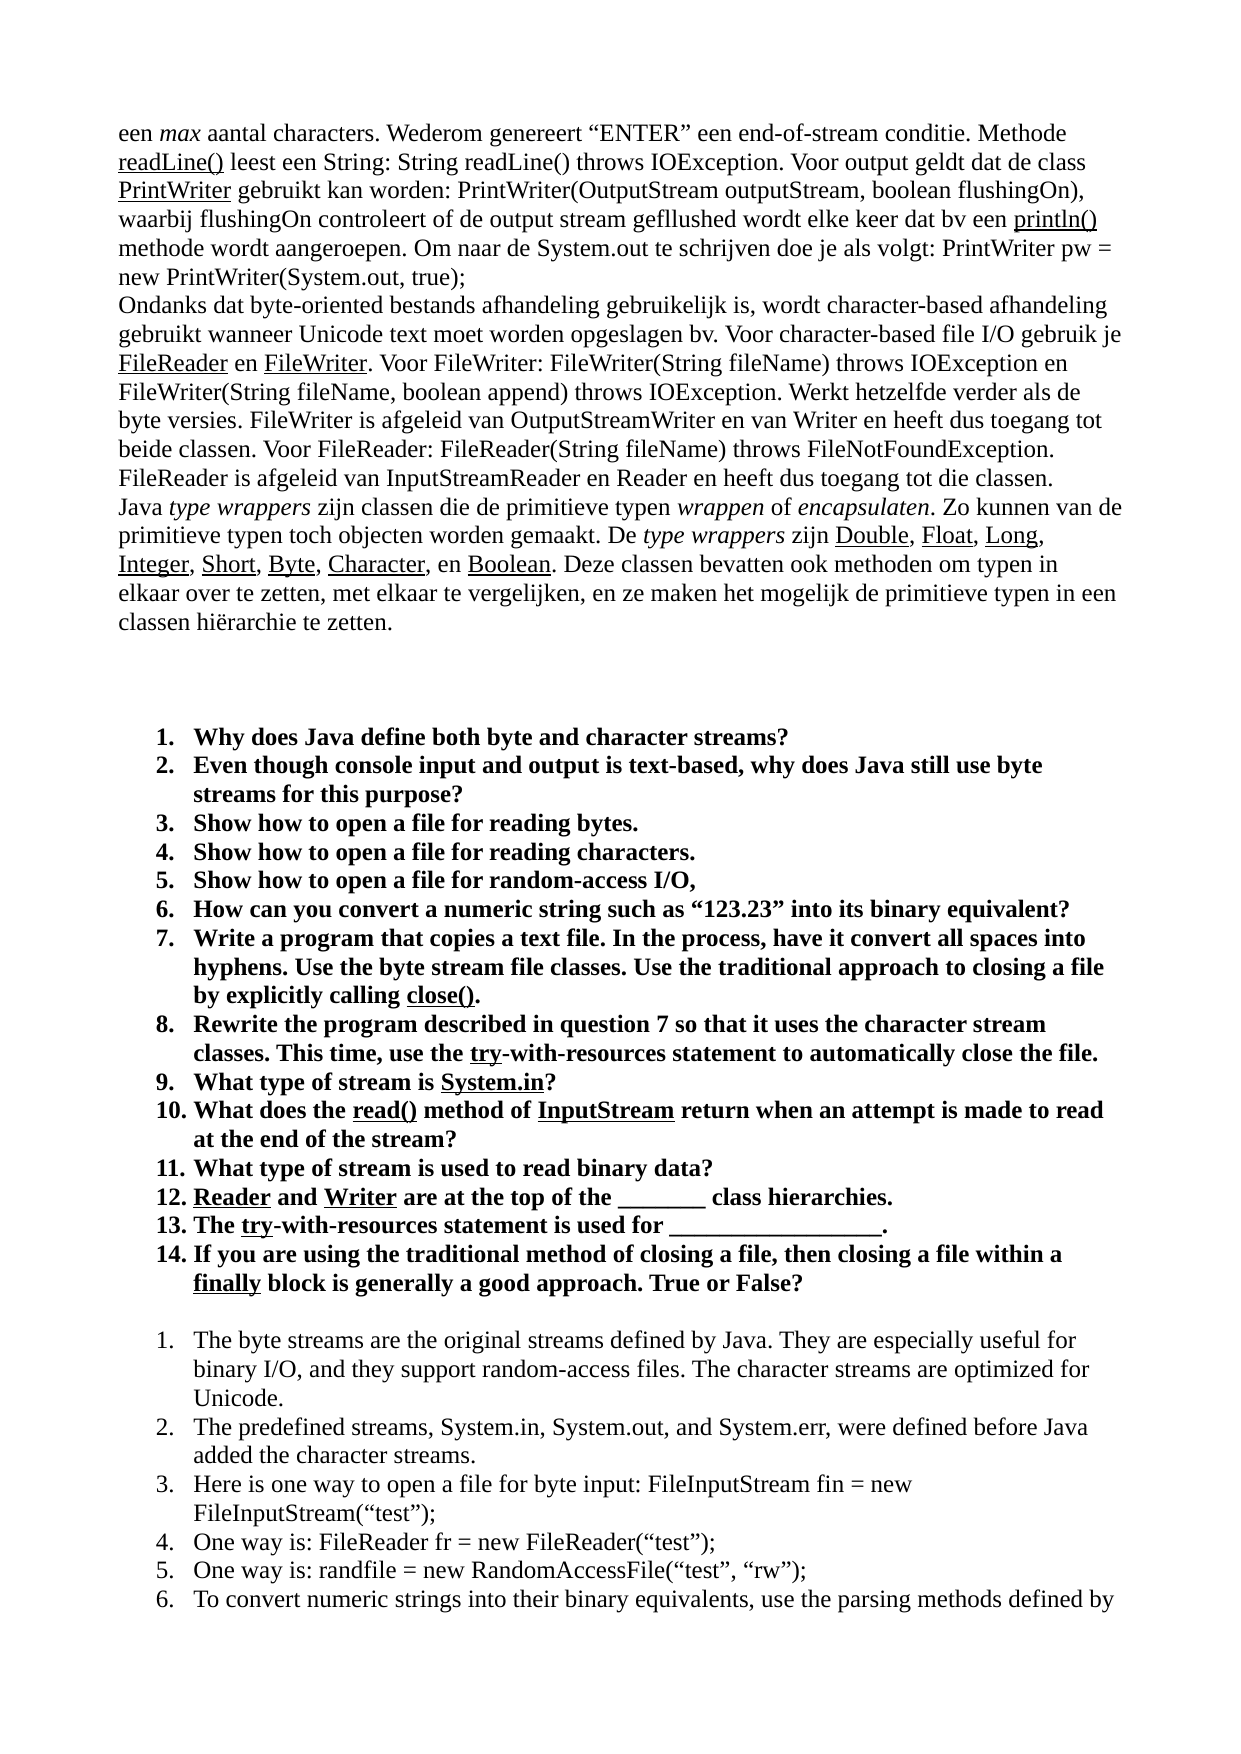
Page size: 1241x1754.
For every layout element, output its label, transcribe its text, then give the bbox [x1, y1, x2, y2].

list The try-with-resources statement is used for _________________. [156, 1211, 1122, 1239]
list One way is: randfile = new RandomAccessFile(“test”, “rw”); [156, 1556, 1122, 1584]
list What type of stream is System.in? [156, 1067, 1122, 1096]
list What does the read() method of InputStream return when an attempt is made to read at the end of the stream? [156, 1096, 1122, 1153]
text Ondanks dat byte-oriented bestands afhandeling gebruikelijk is, wordt character-based afhandeling gebruikt wanneer Unicode text moet worden opgeslagen bv. Voor character-based file I/O gebruik je FileReader en FileWriter. Voor FileWriter: FileWriter(String fileName) throws IOException en FileWriter(String fileName, boolean append) throws IOException. Werkt hetzelfde verder als de byte versies. FileWriter is afgeleid van OutputStreamWriter en van Writer en heeft dus toegang tot beide classen. Voor FileReader: FileReader(String fileName) throws FileNotFoundException. FileReader is afgeleid van InputStreamReader en Reader en heeft dus toegang tot die classen. [118, 291, 1122, 492]
list The byte streams are the original streams defined by Java. They are especially useful for binary I/O, and they support random-access files. The character streams are optimized for Unicode. [156, 1326, 1122, 1412]
text een max aantal characters. Wederom genereert “ENTER” een end-of-stream conditie. Methode readLine() leest een String: String readLine() throws IOException. Voor output geldt dat de class PrintWriter gebruikt kan worden: PrintWriter(OutputStream outputStream, boolean flushingOn), waarbij flushingOn controleert of de output stream gefllushed wordt elke keer dat bv een println() methode wordt aangeroepen. Om naar de System.out te schrijven doe je als volgt: PrintWriter pw = new PrintWriter(System.out, true); [118, 118, 1122, 291]
list Show how to open a file for random-access I/O, [156, 866, 1122, 894]
list Why does Java define both byte and character streams? [156, 722, 1122, 751]
list Rewrite the program described in question 7 so that it uses the character stream classes. This time, use the try-with-resources statement to automatically close the file. [156, 1009, 1122, 1067]
list Reader and Writer are at the top of the _______ class hierarchies. [156, 1182, 1122, 1211]
list How can you convert a numeric string such as “123.23” into its binary equivalent? [156, 894, 1122, 923]
list To convert numeric strings into their binary equivalents, use the parsing methods defined by [156, 1584, 1122, 1613]
list If you are using the traditional method of closing a file, then closing a file within a finally block is generally a good approach. True or False? [156, 1239, 1122, 1297]
list What type of stream is used to read binary data? [156, 1153, 1122, 1182]
list Here is one way to open a file for byte input: FileInputStream fin = new FileInputStream(“test”); [156, 1469, 1122, 1527]
list Even though console input and output is text-based, why does Java still use byte streams for this purpose? [156, 751, 1122, 808]
list The predefined streams, System.in, System.out, and System.err, were defined before Java added the character streams. [156, 1412, 1122, 1469]
list One way is: FileReader fr = new FileReader(“test”); [156, 1527, 1122, 1556]
list Show how to open a file for reading bytes. [156, 808, 1122, 837]
text Java type wrappers zijn classen die de primitieve typen wrappen of encapsulaten. Zo kunnen van de primitieve typen toch objecten worden gemaakt. De type wrappers zijn Double, Float, Long, Integer, Short, Byte, Character, en Boolean. Deze classen bevatten ook methoden om typen in elkaar over te zetten, met elkaar te vergelijken, en ze maken het mogelijk de primitieve typen in een classen hiërarchie te zetten. [118, 492, 1122, 636]
list Show how to open a file for reading characters. [156, 837, 1122, 866]
list Write a program that copies a text file. In the process, have it convert all spaces into hyphens. Use the byte stream file classes. Use the traditional approach to closing a file by explicitly calling close(). [156, 923, 1122, 1009]
